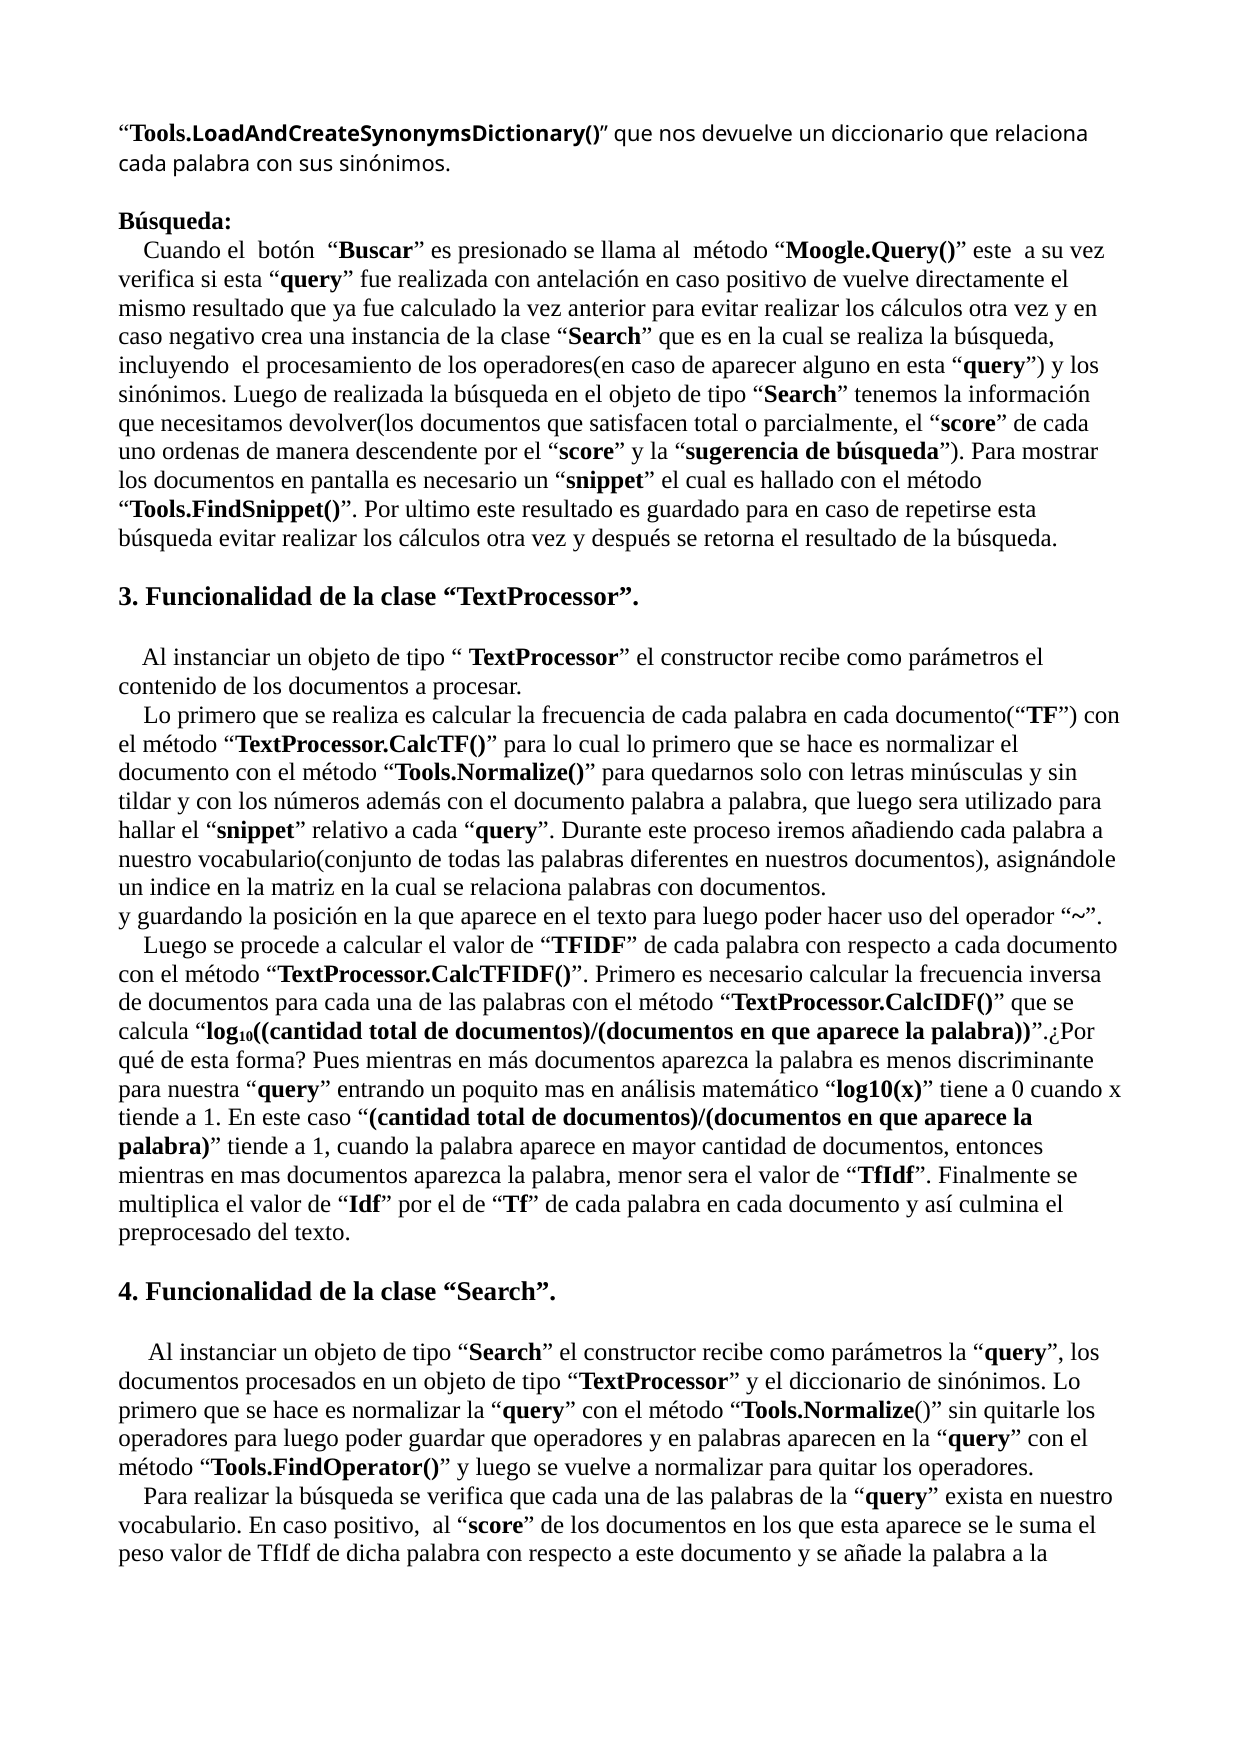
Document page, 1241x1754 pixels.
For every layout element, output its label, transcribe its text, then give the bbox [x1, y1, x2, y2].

text “Tools.LoadAndCreateSynonymsDictionary()” que nos devuelve un diccionario que relaciona cada palabra con sus sinónimos. [118, 118, 1122, 178]
text y guardando la posición en la que aparece en el texto para luego poder hacer uso del operador “~”. [118, 901, 1122, 930]
text Búsqueda: [118, 206, 1122, 235]
text Lo primero que se realiza es calcular la frecuencia de cada palabra en cada documento(“TF”) con el método “TextProcessor.CalcTF()” para lo cual lo primero que se hace es normalizar el documento con el método “Tools.Normalize()” para quedarnos solo con letras minúsculas y sin tildar y con los números además con el documento palabra a palabra, que luego sera utilizado para hallar el “snippet” relativo a cada “query”. Durante este proceso iremos añadiendo cada palabra a nuestro vocabulario(conjunto de todas las palabras diferentes en nuestros documentos), asignándole un indice en la matriz en la cual se relaciona palabras con documentos. [118, 700, 1122, 901]
text 4. Funcionalidad de la clase “Search”. [118, 1275, 1122, 1306]
text Cuando el botón “Buscar” es presionado se llama al método “Moogle.Query()” este a su vez verifica si esta “query” fue realizada con antelación en caso positivo de vuelve directamente el mismo resultado que ya fue calculado la vez anterior para evitar realizar los cálculos otra vez y en caso negativo crea una instancia de la clase “Search” que es en la cual se realiza la búsqueda, incluyendo el procesamiento de los operadores(en caso de aparecer alguno en esta “query”) y los sinónimos. Luego de realizada la búsqueda en el objeto de tipo “Search” tenemos la información que necesitamos devolver(los documentos que satisfacen total o parcialmente, el “score” de cada uno ordenas de manera descendente por el “score” y la “sugerencia de búsqueda”). Para mostrar los documentos en pantalla es necesario un “snippet” el cual es hallado con el método “Tools.FindSnippet()”. Por ultimo este resultado es guardado para en caso de repetirse esta búsqueda evitar realizar los cálculos otra vez y después se retorna el resultado de la búsqueda. [118, 235, 1122, 551]
text 3. Funcionalidad de la clase “TextProcessor”. [118, 580, 1122, 611]
text Al instanciar un objeto de tipo “ TextProcessor” el constructor recibe como parámetros el contenido de los documentos a procesar. [118, 642, 1122, 700]
text Al instanciar un objeto de tipo “Search” el constructor recibe como parámetros la “query”, los documentos procesados en un objeto de tipo “TextProcessor” y el diccionario de sinónimos. Lo primero que se hace es normalizar la “query” con el método “Tools.Normalize()” sin quitarle los operadores para luego poder guardar que operadores y en palabras aparecen en la “query” con el método “Tools.FindOperator()” y luego se vuelve a normalizar para quitar los operadores. [118, 1337, 1122, 1481]
text Para realizar la búsqueda se verifica que cada una de las palabras de la “query” exista en nuestro vocabulario. En caso positivo, al “score” de los documentos en los que esta aparece se le suma el peso valor de TfIdf de dicha palabra con respecto a este documento y se añade la palabra a la [118, 1481, 1122, 1567]
text Luego se procede a calcular el valor de “TFIDF” de cada palabra con respecto a cada documento con el método “TextProcessor.CalcTFIDF()”. Primero es necesario calcular la frecuencia inversa de documentos para cada una de las palabras con el método “TextProcessor.CalcIDF()” que se calcula “log10((cantidad total de documentos)/(documentos en que aparece la palabra))”.¿Por qué de esta forma? Pues mientras en más documentos aparezca la palabra es menos discriminante para nuestra “query” entrando un poquito mas en análisis matemático “log10(x)” tiene a 0 cuando x tiende a 1. En este caso “(cantidad total de documentos)/(documentos en que aparece la palabra)” tiende a 1, cuando la palabra aparece en mayor cantidad de documentos, entonces mientras en mas documentos aparezca la palabra, menor sera el valor de “TfIdf”. Finalmente se multiplica el valor de “Idf” por el de “Tf” de cada palabra en cada documento y así culmina el preprocesado del texto. [118, 930, 1122, 1246]
